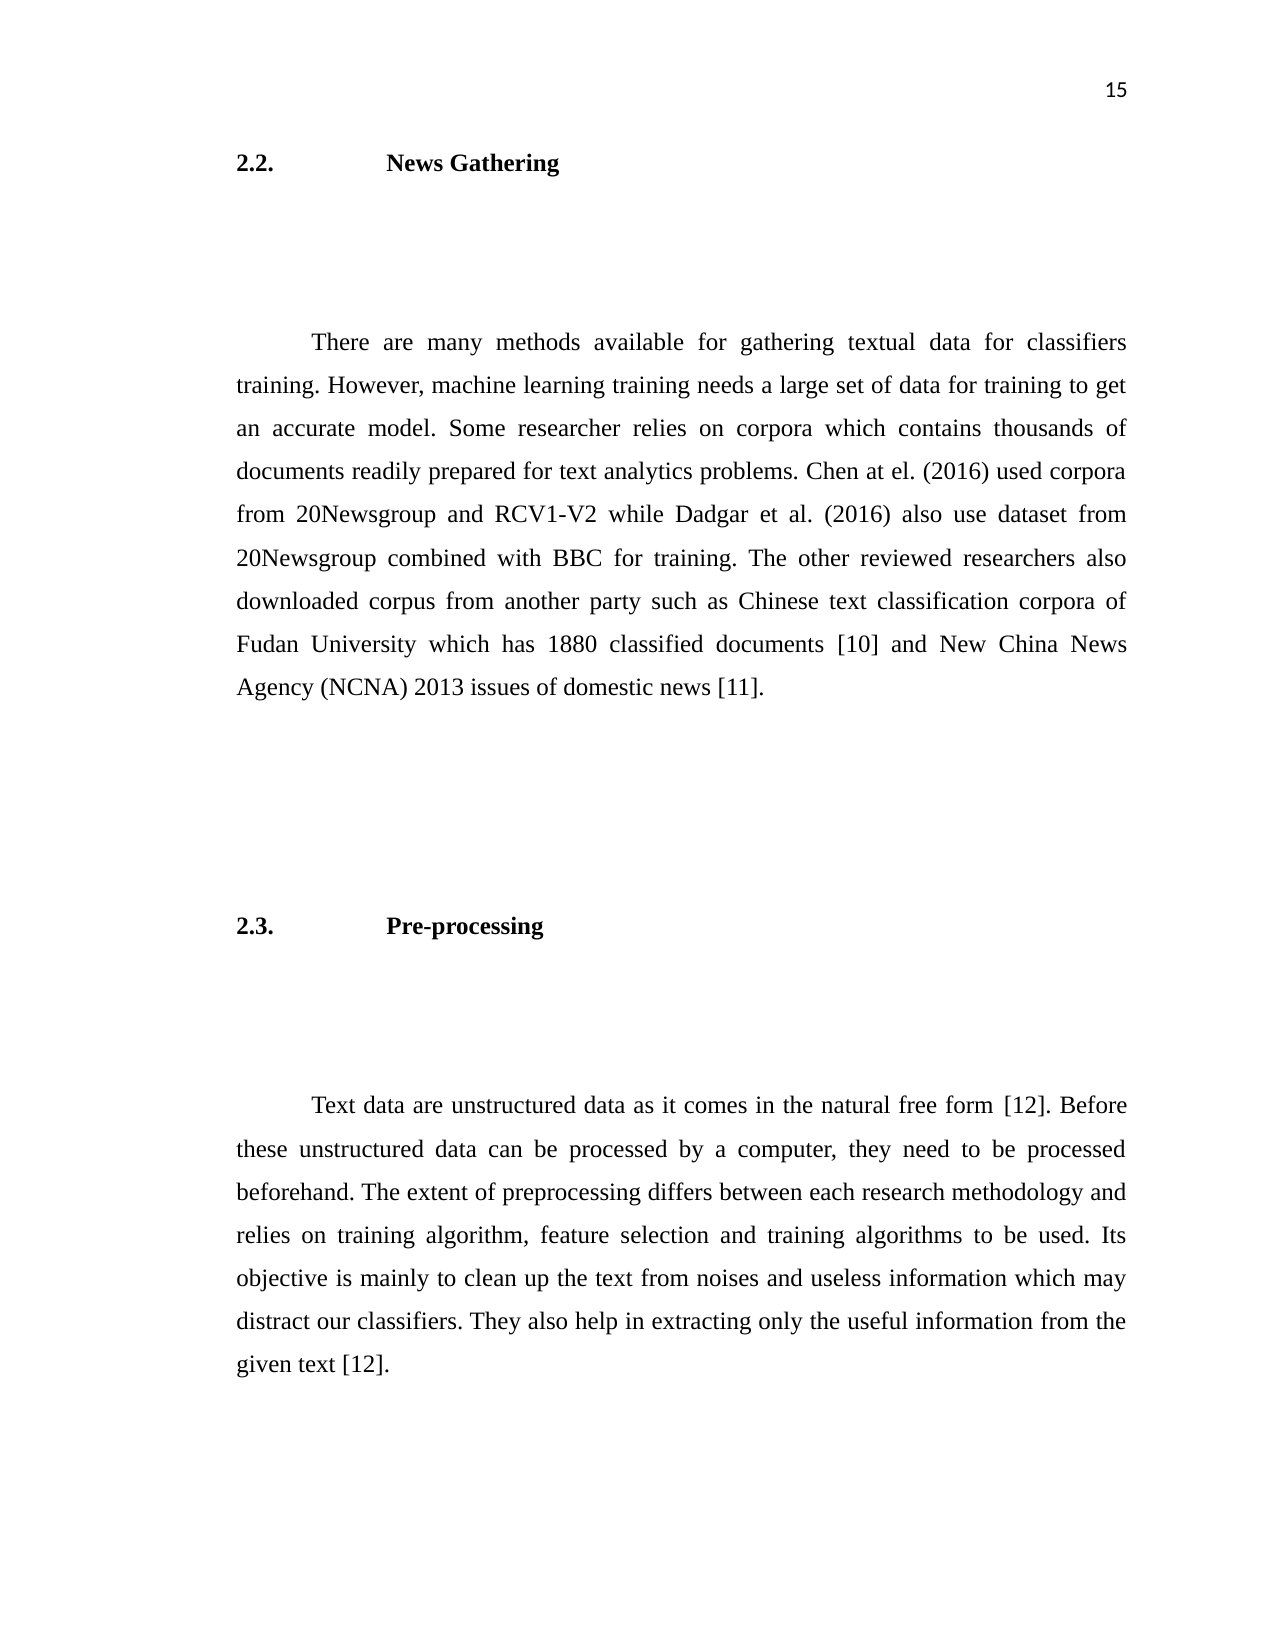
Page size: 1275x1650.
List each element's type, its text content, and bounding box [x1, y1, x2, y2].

text Text data are unstructured data as it comes in the natural free form [ CITATION Sey16 \l 1033 ]. Before these unstructured data can be processed by a computer, they need to be processed beforehand. The extent of preprocessing differs between each research methodology and relies on training algorithm, feature selection and training algorithms to be used. Its objective is mainly to clean up the text from noises and useless information which may distract our classifiers. They also help in extracting only the useful information from the given text [ CITATION Sey16 \l 1033 ]. [236, 1091, 1127, 1378]
list Pre-processing [236, 911, 1127, 940]
list News Gathering [236, 148, 1127, 176]
text There are many methods available for gathering textual data for classifiers training. However, machine learning training needs a large set of data for training to get an accurate model. Some researcher relies on corpora which contains thousands of documents readily prepared for text analytics problems. Chen at el. (2016) used corpora from 20Newsgroup and RCV1-V2 while Dadgar et al. (2016) also use dataset from 20Newsgroup combined with BBC for training. The other reviewed researchers also downloaded corpus from another party such as Chinese text classification corpora of Fudan University which has 1880 classified documents [ CITATION Wan10 \l 1033 ] and New China News Agency (NCNA) 2013 issues of domestic news [ CITATION Lim14 \l 1033 ]. [236, 327, 1127, 701]
